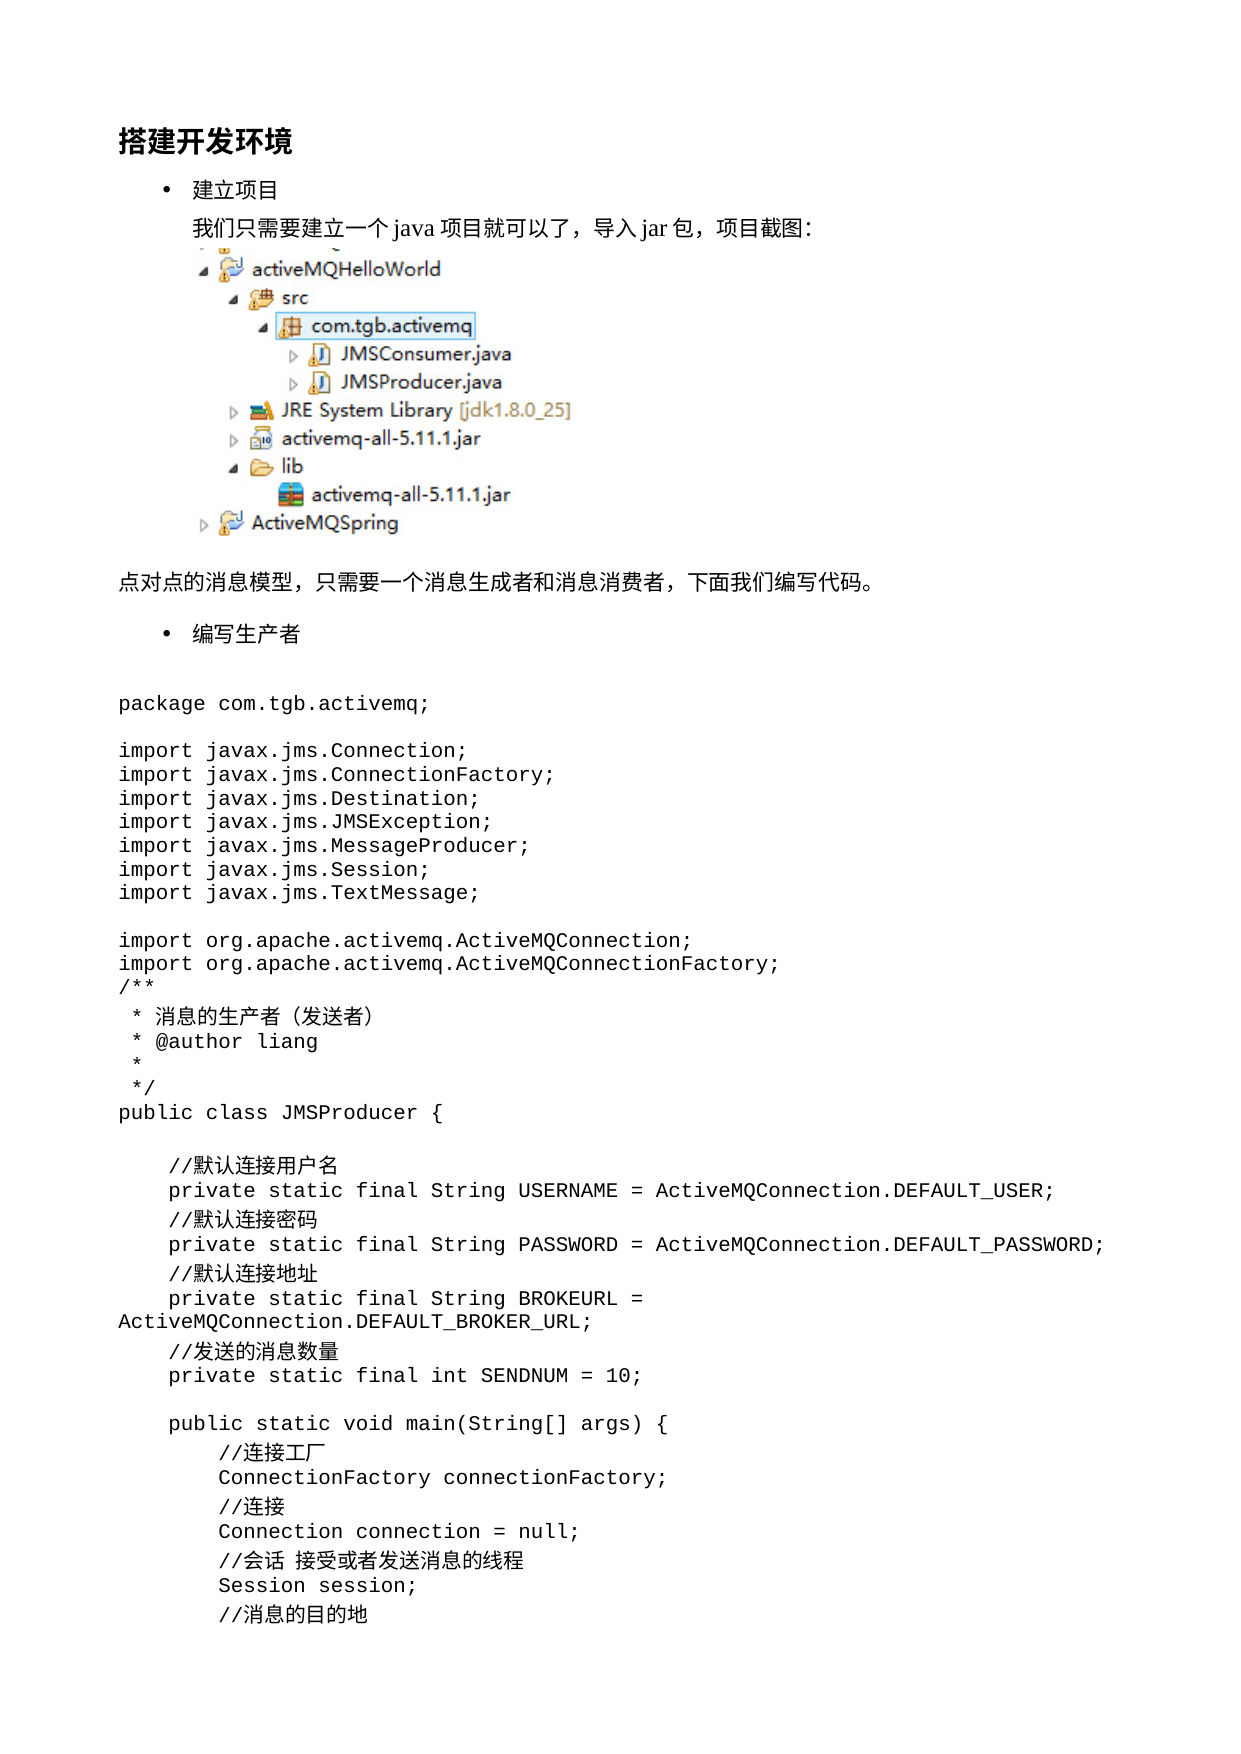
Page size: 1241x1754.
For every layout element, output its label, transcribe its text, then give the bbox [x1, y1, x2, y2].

text Connection connection = null; [118, 1521, 1122, 1544]
text ConnectionFactory connectionFactory; [118, 1467, 1122, 1491]
text public static void main(String[] args) { [118, 1413, 1122, 1436]
text * @author liang [118, 1031, 1122, 1055]
text import javax.jms.Destination; [118, 788, 1122, 811]
subtitle 搭建开发环境 [118, 118, 1122, 160]
list 编写生产者 [162, 617, 1122, 649]
list 建立项目 我们只需要建立一个java项目就可以了，导入jar包，项目截图： [162, 173, 1122, 544]
text import org.apache.activemq.ActiveMQConnection; [118, 930, 1122, 953]
picture [191, 248, 636, 539]
text */ [118, 1078, 1122, 1102]
text private static final int SENDNUM = 10; [118, 1366, 1122, 1389]
text private static final String BROKEURL = ActiveMQConnection.DEFAULT_BROKER_URL; [118, 1288, 1122, 1335]
text Session session; [118, 1575, 1122, 1599]
text import org.apache.activemq.ActiveMQConnectionFactory; [118, 953, 1122, 977]
text /** [118, 977, 1122, 1001]
text import javax.jms.MessageProducer; [118, 835, 1122, 859]
text //连接 [118, 1491, 1122, 1521]
text * [118, 1055, 1122, 1078]
text //默认连接地址 [118, 1257, 1122, 1288]
text public class JMSProducer { [118, 1102, 1122, 1126]
text import javax.jms.Session; [118, 859, 1122, 882]
text //连接工厂 [118, 1436, 1122, 1467]
text //默认连接用户名 [118, 1149, 1122, 1180]
text //发送的消息数量 [118, 1335, 1122, 1366]
text * 消息的生产者（发送者） [118, 1001, 1122, 1031]
text //消息的目的地 [118, 1599, 1122, 1629]
text //默认连接密码 [118, 1203, 1122, 1234]
text private static final String PASSWORD = ActiveMQConnection.DEFAULT_PASSWORD; [118, 1234, 1122, 1257]
text import javax.jms.ConnectionFactory; [118, 764, 1122, 788]
text //会话 接受或者发送消息的线程 [118, 1544, 1122, 1575]
text private static final String USERNAME = ActiveMQConnection.DEFAULT_USER; [118, 1180, 1122, 1203]
text 点对点的消息模型，只需要一个消息生成者和消息消费者，下面我们编写代码。 [118, 564, 1122, 596]
text import javax.jms.Connection; [118, 741, 1122, 764]
text import javax.jms.JMSException; [118, 811, 1122, 835]
text import javax.jms.TextMessage; [118, 882, 1122, 906]
text package com.tgb.activemq; [118, 693, 1122, 717]
